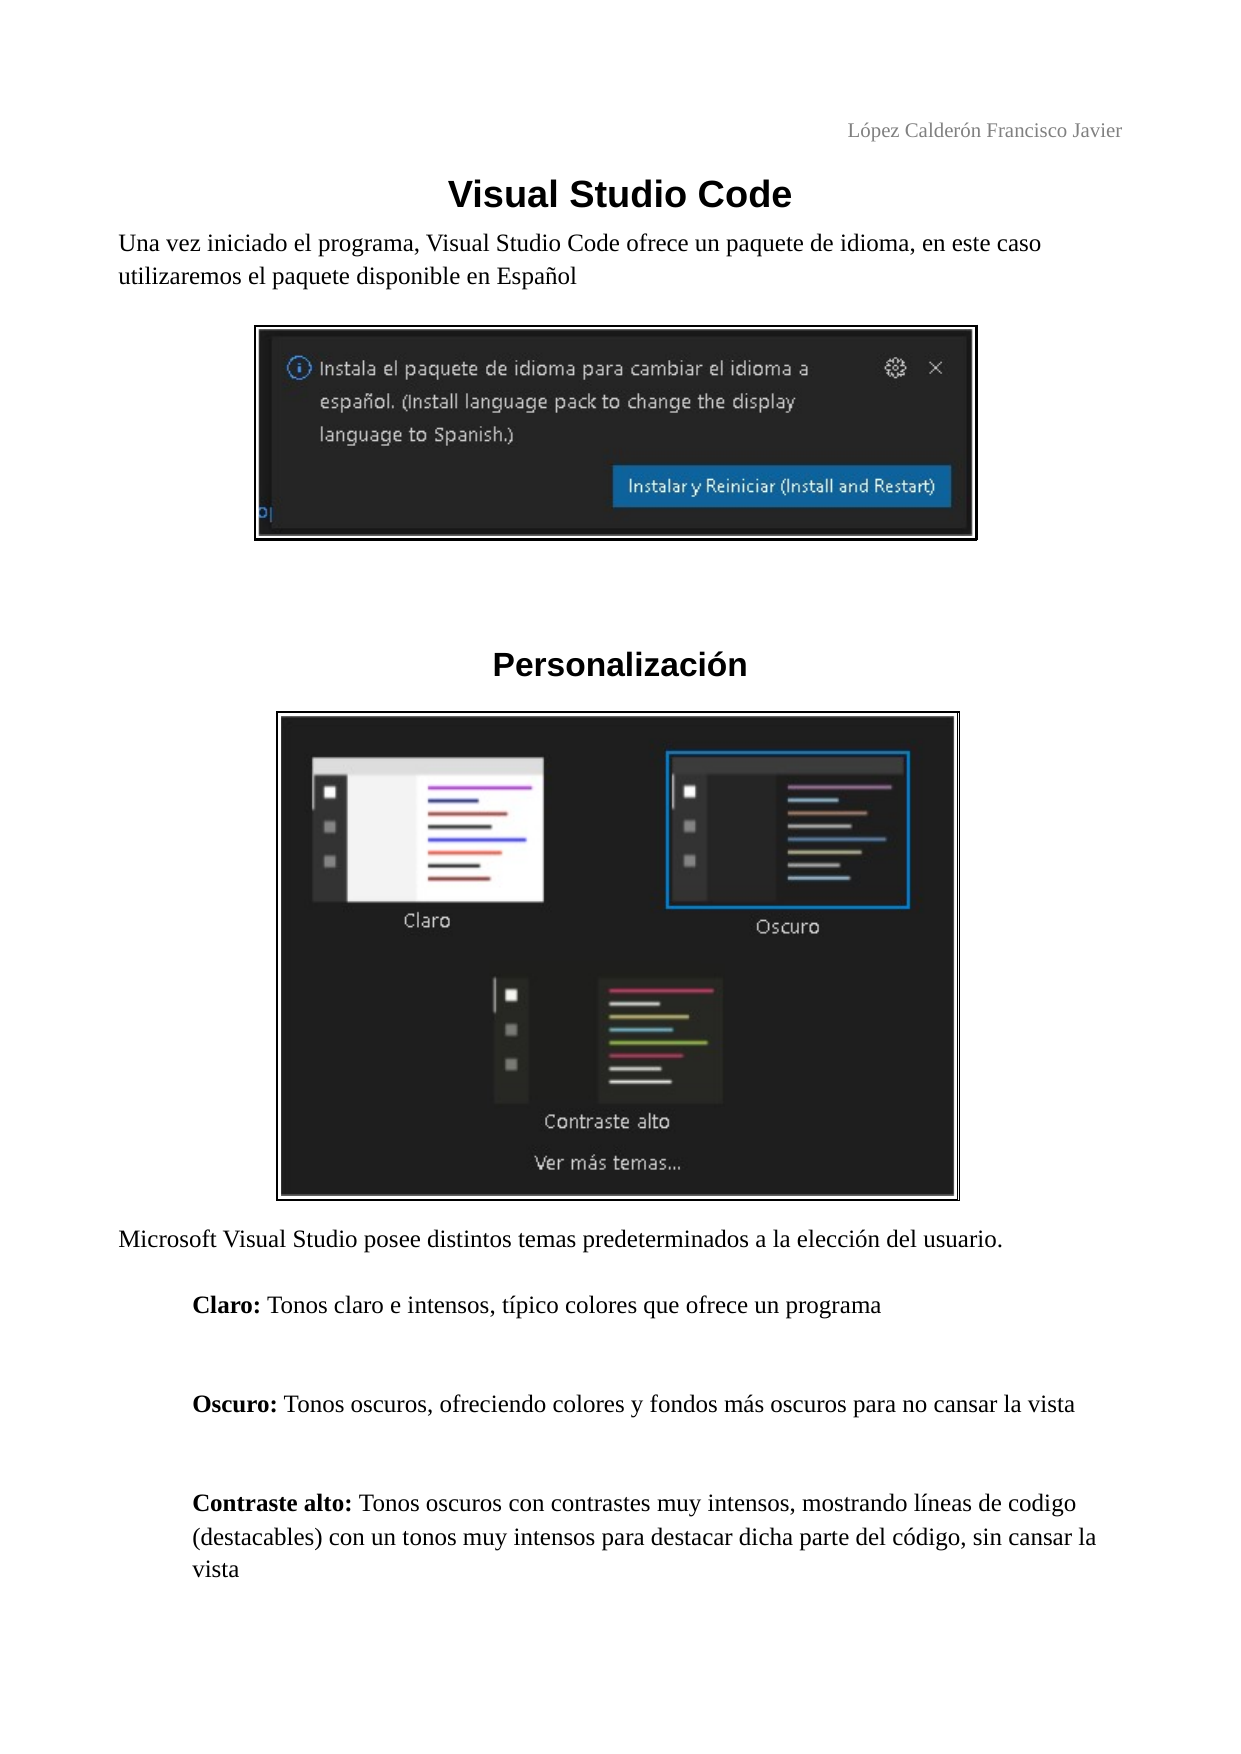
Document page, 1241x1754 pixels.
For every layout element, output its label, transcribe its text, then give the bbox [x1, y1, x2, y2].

text Una vez iniciado el programa, Visual Studio Code ofrece un paquete de idioma, en este caso utilizaremos el paquete disponible en Español [118, 228, 1122, 289]
text Claro: Tonos claro e intensos, típico colores que ofrece un programa [118, 1290, 1122, 1319]
text Oscuro: Tonos oscuros, ofreciendo colores y fondos más oscuros para no cansar la vista [118, 1389, 1122, 1418]
subtitle Visual Studio Code [118, 172, 1122, 215]
text Contraste alto: Tonos oscuros con contrastes muy intensos, mostrando líneas de codigo (destacables) con un tonos muy intensos para destacar dicha parte del código, sin cansar la vista [118, 1488, 1122, 1583]
picture [281, 716, 955, 1196]
picture [258, 329, 973, 536]
subtitle Personalización [118, 645, 1122, 683]
text Microsoft Visual Studio posee distintos temas predeterminados a la elección del usuario. [118, 1224, 1122, 1253]
